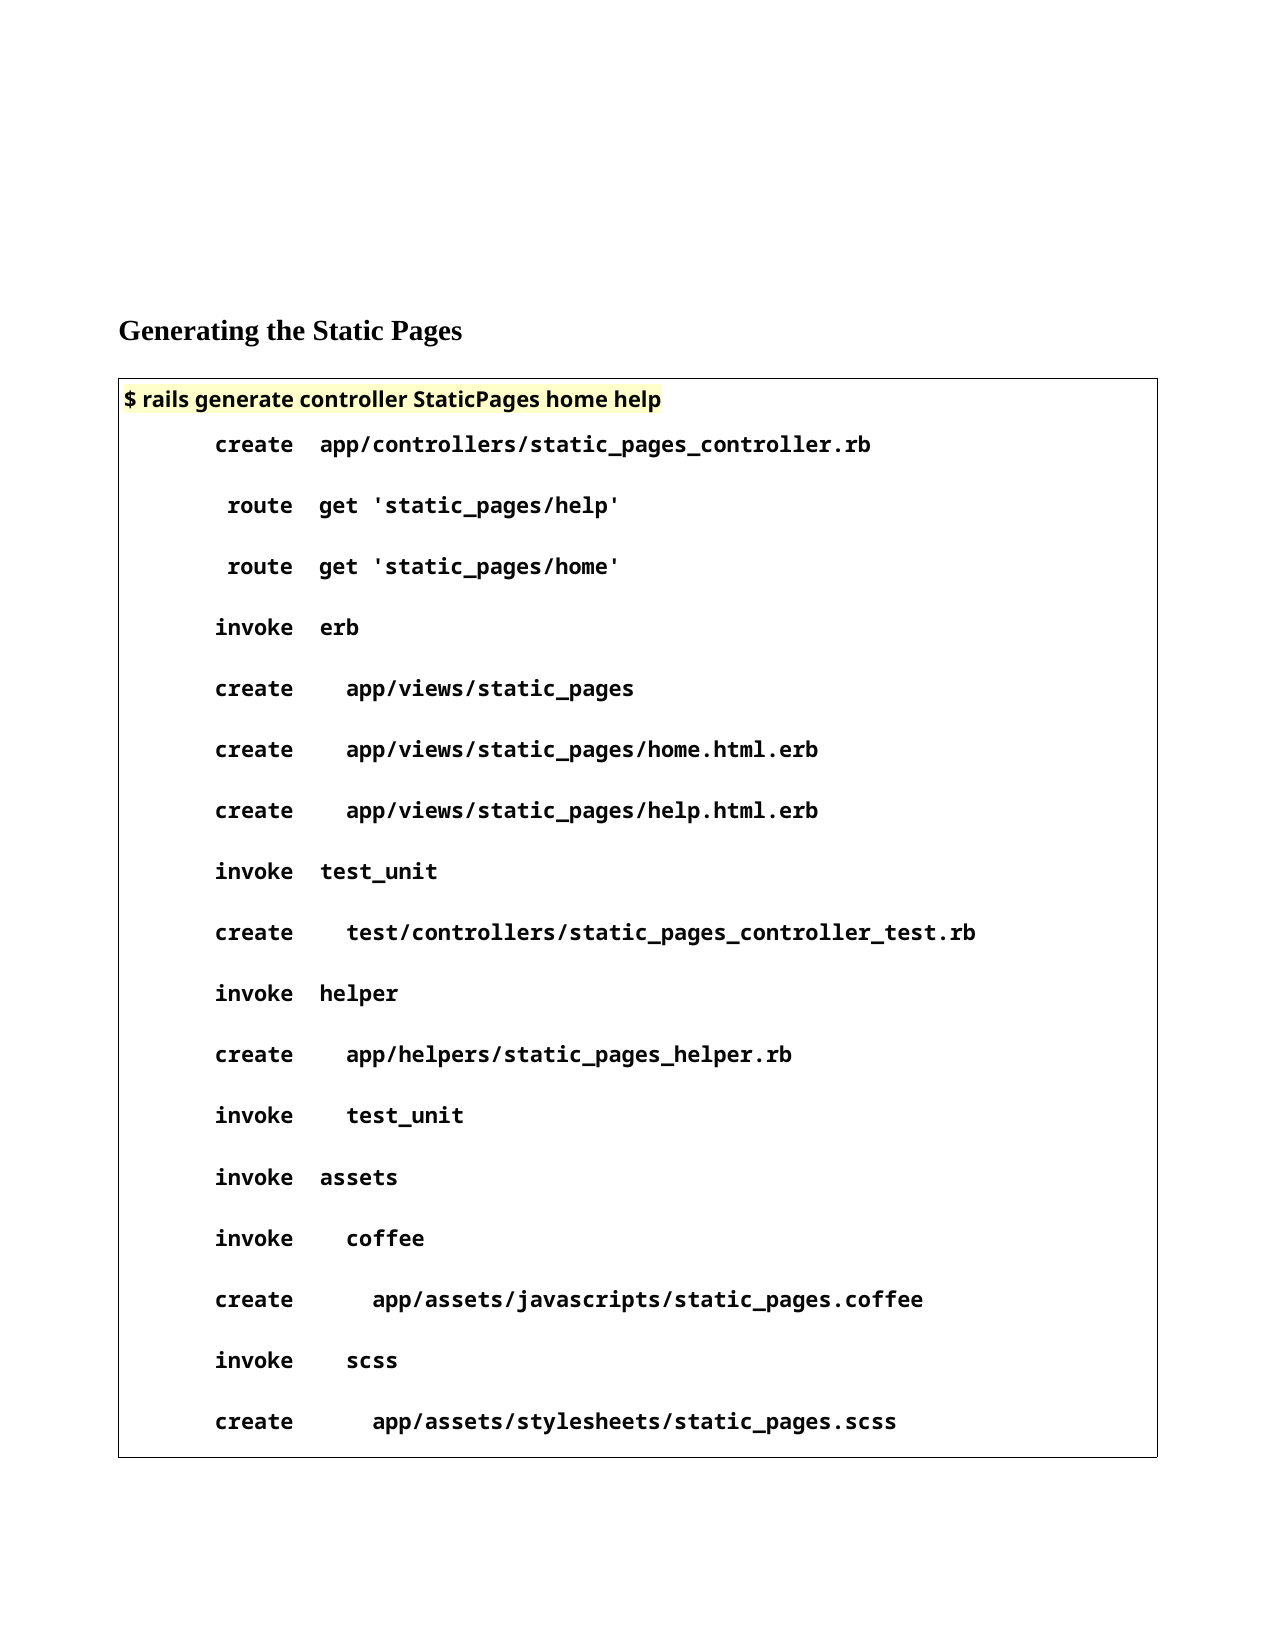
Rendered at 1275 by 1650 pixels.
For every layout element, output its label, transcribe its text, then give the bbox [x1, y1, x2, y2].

text Generating the Static Pages [118, 313, 1157, 346]
table_header $ rails generate controller StaticPages home help create app/controllers/static_pages_controller.rb route get 'static_pages/help' route get 'static_pages/home' invoke erb create app/views/static_pages create app/views/static_pages/home.html.erb create app/views/static_pages/help.html.erb invoke test_unit create test/controllers/static_pages_controller_test.rb invoke helper create app/helpers/static_pages_helper.rb invoke test_unit invoke assets invoke coffee create app/assets/javascripts/static_pages.coffee invoke scss create app/assets/stylesheets/static_pages.scss [119, 379, 1157, 1457]
